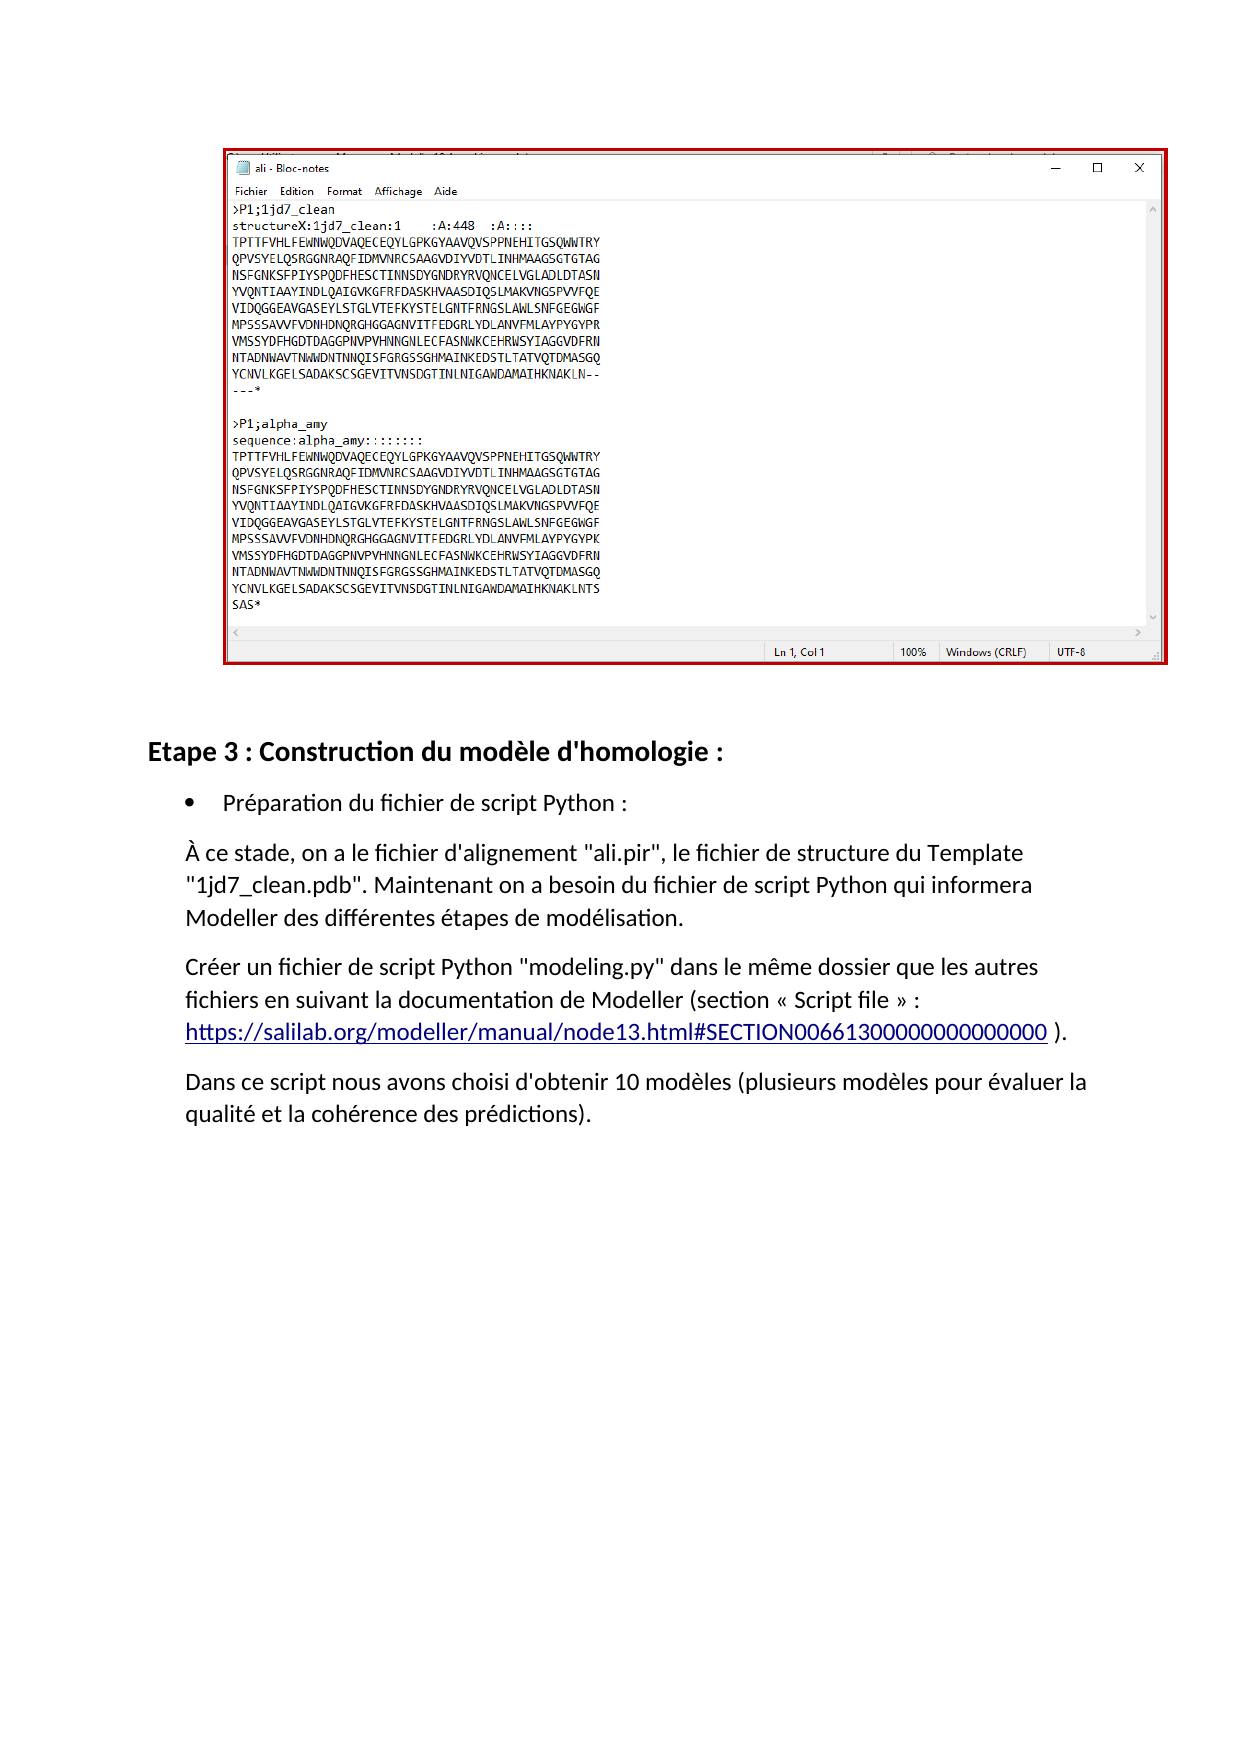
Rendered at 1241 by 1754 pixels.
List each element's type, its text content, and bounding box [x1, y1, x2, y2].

text Dans ce script nous avons choisi d'obtenir 10 modèles (plusieurs modèles pour évaluer la qualité et la cohérence des prédictions). [185, 1066, 1093, 1129]
text À ce stade, on a le fichier d'alignement "ali.pir", le fichier de structure du Template "1jd7_clean.pdb". Maintenant on a besoin du fichier de script Python qui informera Modeller des différentes étapes de modélisation. [185, 837, 1093, 932]
text Créer un fichier de script Python "modeling.py" dans le même dossier que les autres fichiers en suivant la documentation de Modeller (section « Script file » : https://salilab.org/modeller/manual/node13.html#SECTION00661300000000000000 ). [185, 951, 1093, 1047]
list Préparation du fichier de script Python : [185, 787, 1093, 818]
text Etape 3 : Construction du modèle d'homologie : [148, 733, 1093, 768]
